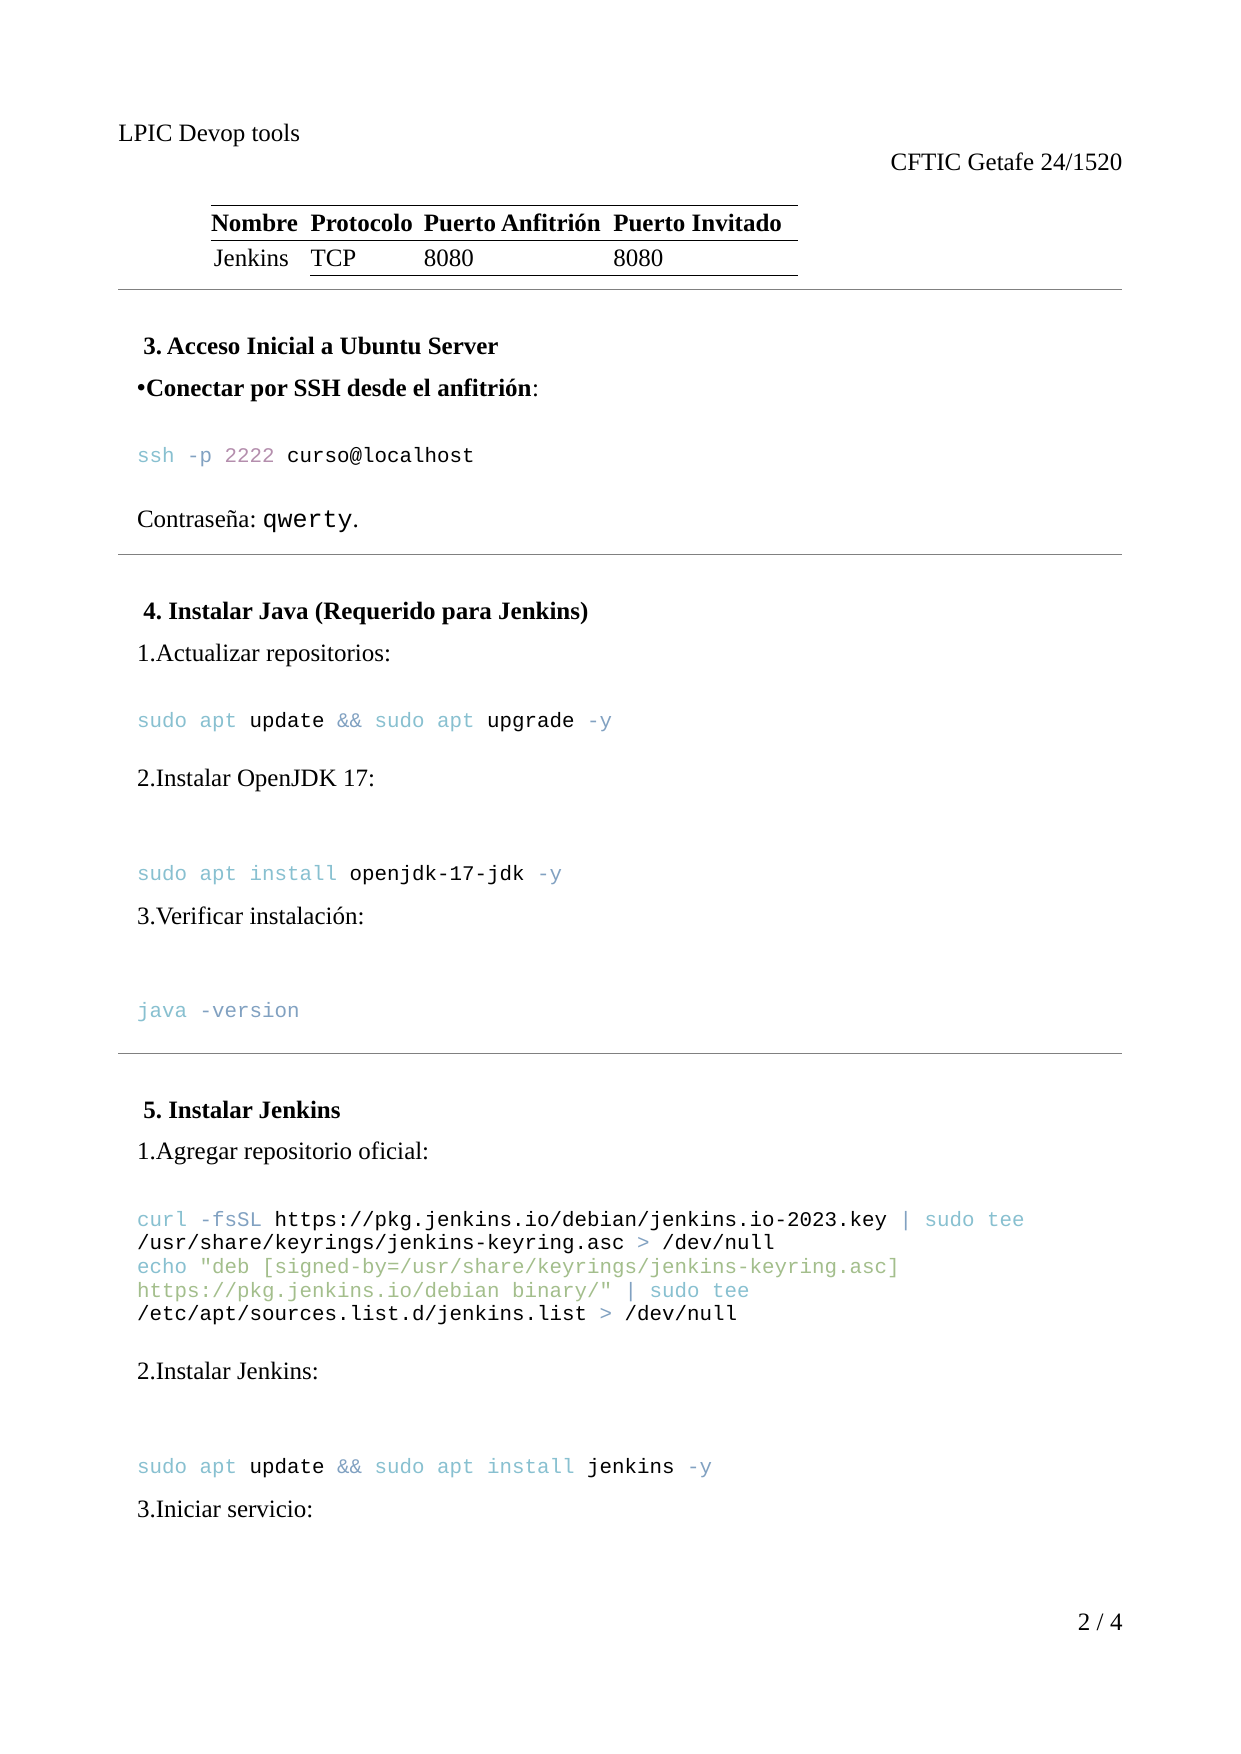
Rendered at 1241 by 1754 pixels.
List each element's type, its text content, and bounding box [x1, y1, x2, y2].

table_header Puerto Invitado [613, 206, 798, 240]
table_cell 8080 [613, 241, 798, 274]
subtitle 4. Instalar Java (Requerido para Jenkins) [143, 596, 1122, 625]
table_cell 8080 [424, 241, 613, 274]
table_header Nombre [211, 206, 310, 240]
table_cell TCP [310, 241, 424, 274]
subtitle 3. Acceso Inicial a Ubuntu Server [143, 331, 1122, 360]
list echo "deb [signed-by=/usr/share/keyrings/jenkins-keyring.asc] https://pkg.jenkins.io/debian binary/" | sudo tee /etc/apt/sources.list.d/jenkins.list > /dev/null [118, 1256, 1122, 1327]
list Agregar repositorio oficial: [118, 1136, 1122, 1165]
list sudo apt update && sudo apt install jenkins -y [118, 1456, 1122, 1479]
list ssh -p 2222 curso@localhost [118, 445, 1122, 468]
list Contraseña: qwerty. [118, 504, 1122, 535]
table_cell Jenkins [211, 241, 310, 274]
table_header Protocolo [310, 206, 424, 240]
list java -version [118, 1000, 1122, 1024]
list Instalar Jenkins: [118, 1356, 1122, 1385]
list Actualizar repositorios: [118, 638, 1122, 666]
list sudo apt install openjdk-17-jdk -y [118, 862, 1122, 886]
list Instalar OpenJDK 17: [118, 763, 1122, 792]
list Conectar por SSH desde el anfitrión: [118, 373, 1122, 401]
list curl -fsSL https://pkg.jenkins.io/debian/jenkins.io-2023.key | sudo tee /usr/share/keyrings/jenkins-keyring.asc > /dev/null [118, 1209, 1122, 1256]
table_header Puerto Anfitrión [424, 206, 613, 240]
subtitle 5. Instalar Jenkins [143, 1095, 1122, 1124]
list Iniciar servicio: [118, 1494, 1122, 1523]
list sudo apt update && sudo apt upgrade -y [118, 710, 1122, 734]
list Verificar instalación: [118, 901, 1122, 929]
